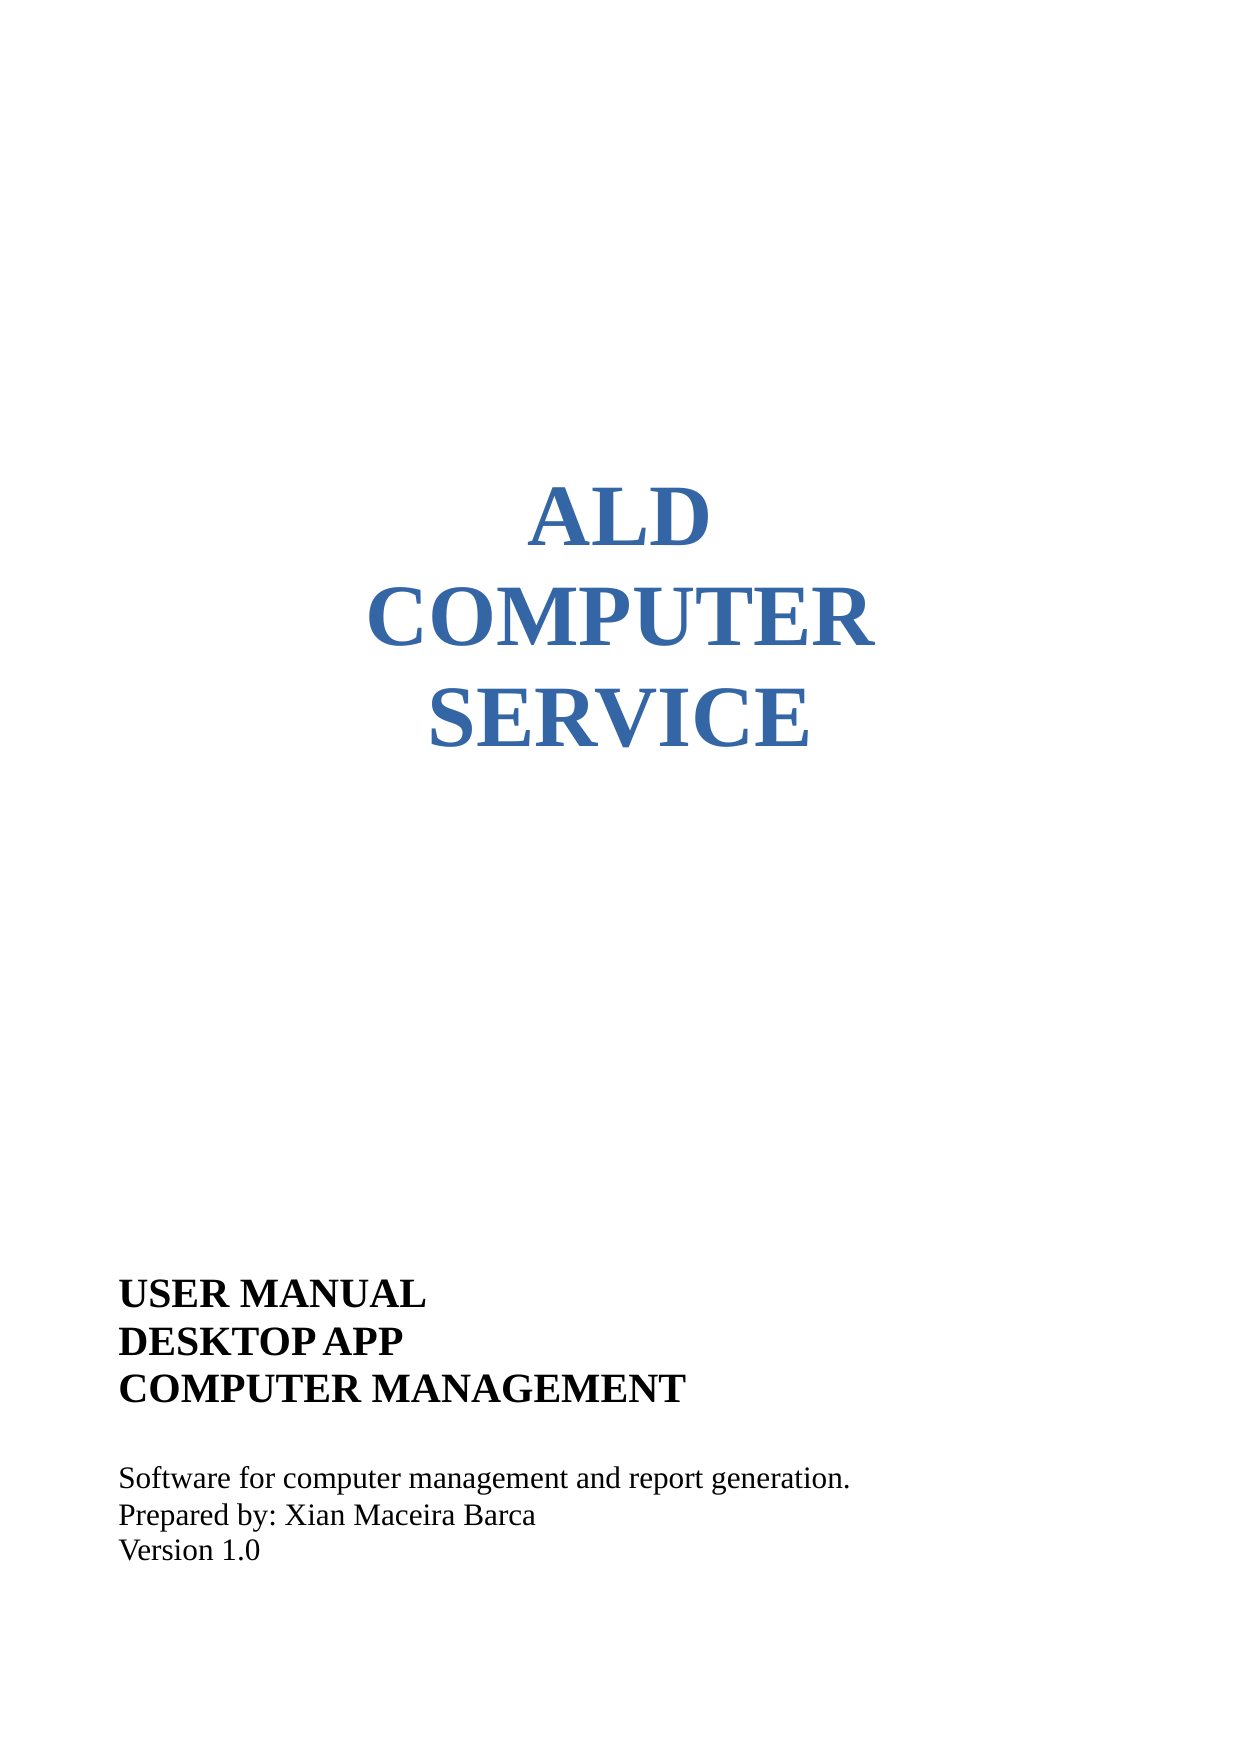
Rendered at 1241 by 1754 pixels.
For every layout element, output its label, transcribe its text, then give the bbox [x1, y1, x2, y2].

text COMPUTER [118, 564, 1122, 664]
text USER MANUAL [118, 1268, 1122, 1316]
text DESKTOP APP [118, 1316, 1122, 1364]
text Software for computer management and report generation. [118, 1460, 1122, 1496]
text Prepared by: Xian Maceira Barca [118, 1496, 1122, 1532]
text COMPUTER MANAGEMENT [118, 1364, 1122, 1412]
text Version 1.0 [118, 1532, 1122, 1568]
text ALD [118, 463, 1122, 564]
text SERVICE [118, 664, 1122, 765]
